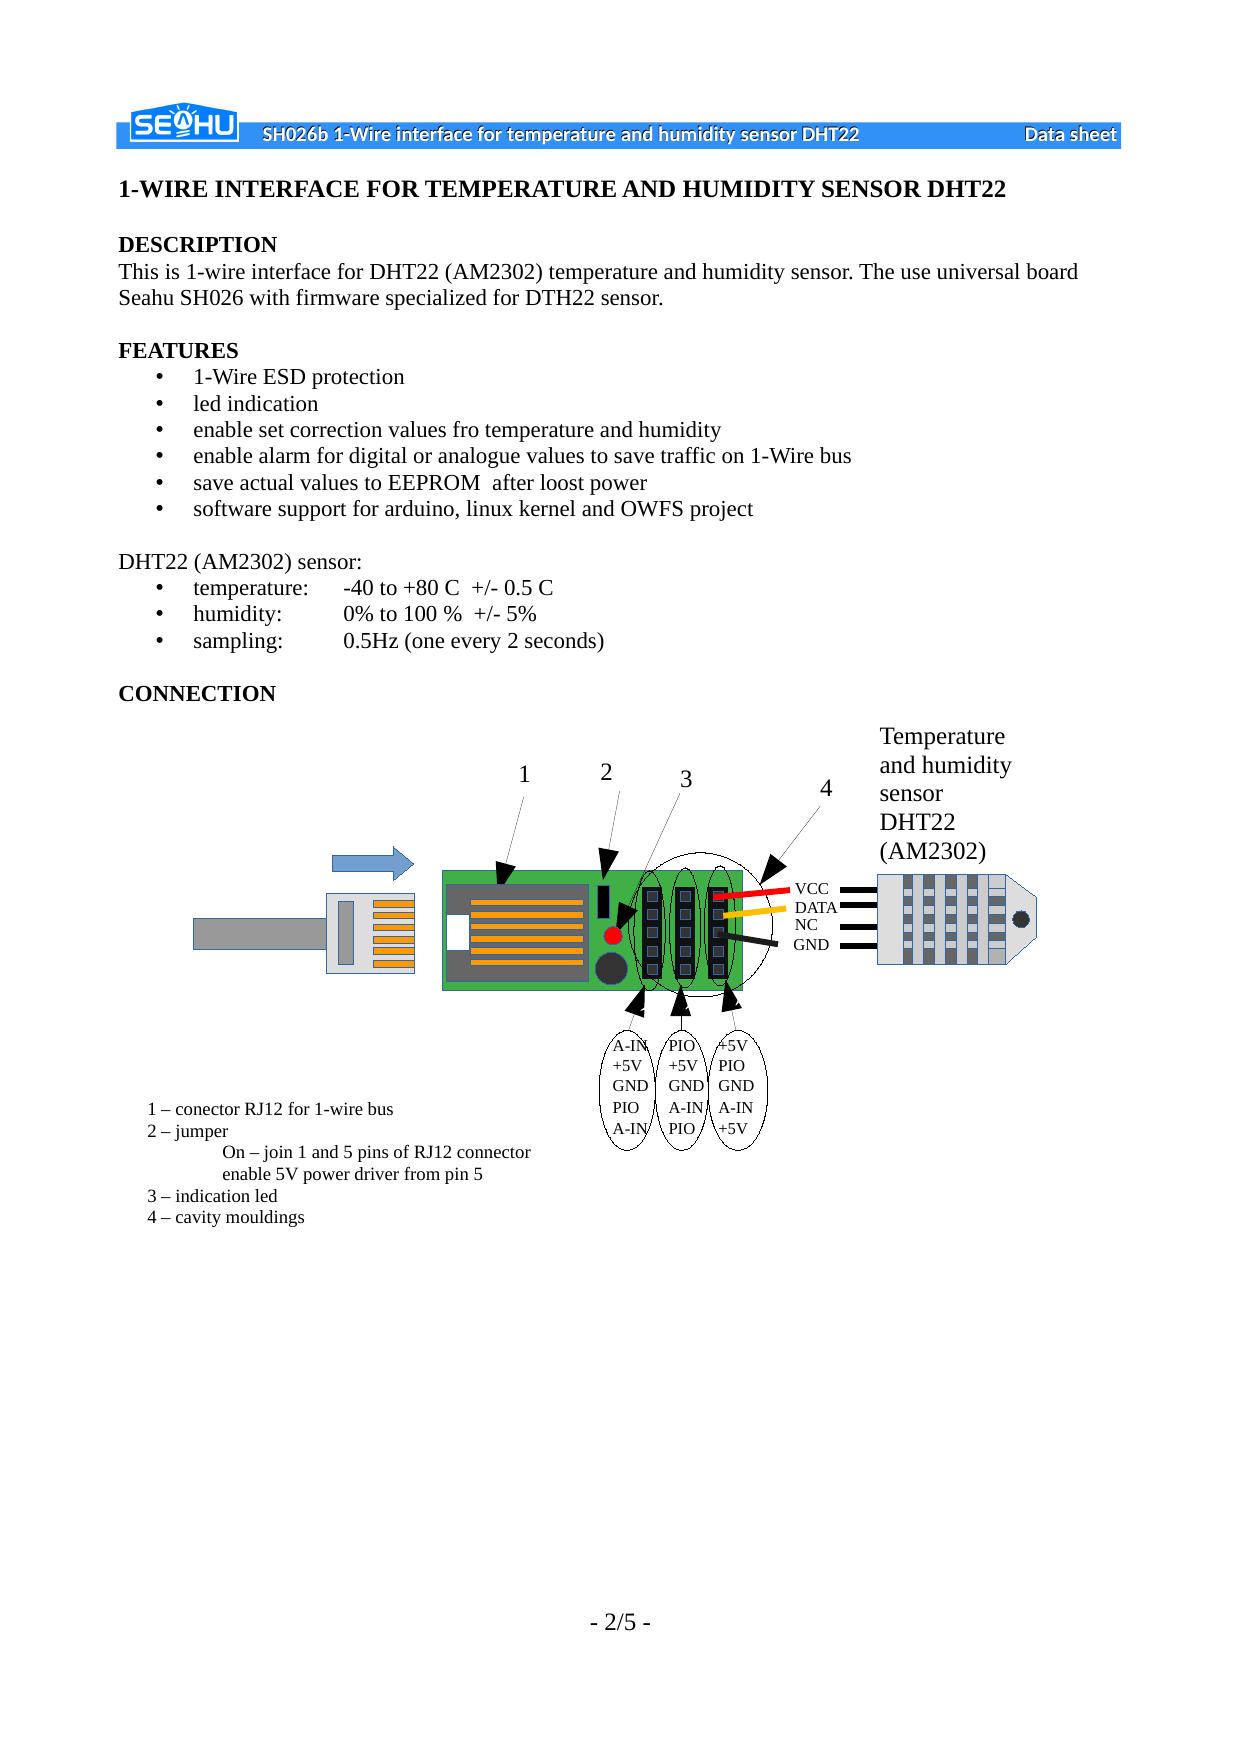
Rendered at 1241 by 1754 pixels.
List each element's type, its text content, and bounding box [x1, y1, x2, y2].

list 1-Wire ESD protection [156, 363, 1122, 390]
list led indication [156, 390, 1122, 416]
list humidity: 0% to 100 % +/- 5% [156, 601, 1122, 627]
text DESCRIPTION [118, 232, 1122, 258]
list enable alarm for digital or analogue values to save traffic on 1-Wire bus [156, 442, 1122, 469]
list save actual values to EEPROM after loost power [156, 469, 1122, 495]
list software support for arduino, linux kernel and OWFS project [156, 495, 1122, 521]
picture [129, 101, 239, 142]
list sampling: 0.5Hz (one every 2 seconds) [156, 627, 1122, 653]
list enable set correction values fro temperature and humidity [156, 416, 1122, 442]
text DHT22 (AM2302) sensor: [118, 548, 1122, 574]
list temperature: -40 to +80 C +/- 0.5 C [156, 574, 1122, 601]
text This is 1-wire interface for DHT22 (AM2302) temperature and humidity sensor. The use universal board Seahu SH026 with firmware specialized for DTH22 sensor. [118, 258, 1122, 311]
text 1-WIRE INTERFACE FOR TEMPERATURE AND HUMIDITY SENSOR DHT22 [118, 174, 1122, 203]
text FEATURES [118, 337, 1122, 363]
text CONNECTION [118, 679, 1122, 706]
